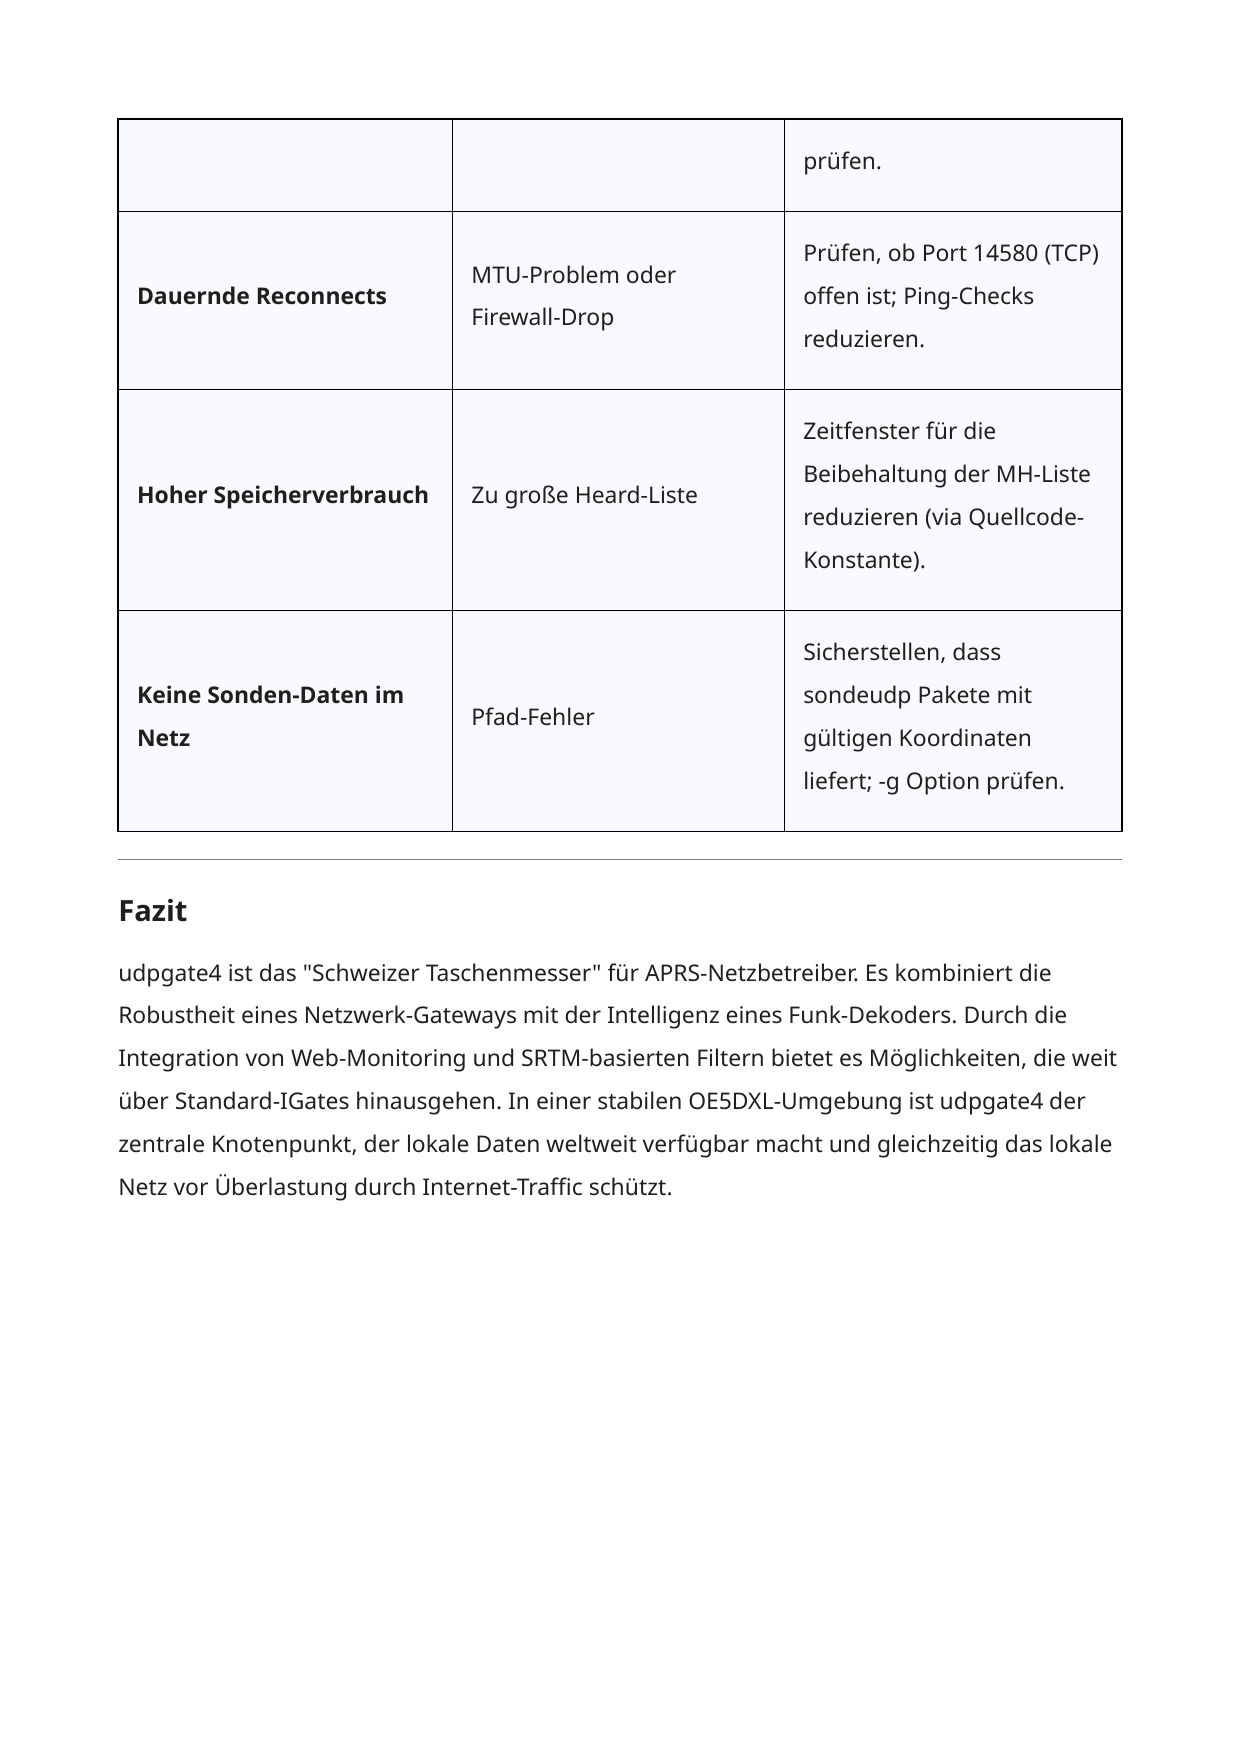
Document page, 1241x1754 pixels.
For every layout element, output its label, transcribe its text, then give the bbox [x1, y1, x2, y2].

table_cell Zeitfenster für die Beibehaltung der MH-Liste reduzieren (via Quellcode-Konstante). [785, 390, 1121, 610]
table_cell Zu große Heard-Liste [453, 390, 784, 610]
table_cell Dauernde Reconnects [119, 212, 452, 389]
subtitle Fazit [118, 890, 1122, 929]
table_cell Keine Sonden-Daten im Netz [119, 611, 452, 831]
table_cell Sicherstellen, dass sondeudp Pakete mit gültigen Koordinaten liefert; -g Option prüfen. [785, 611, 1121, 831]
table_cell prüfen. [785, 120, 1121, 211]
table_cell Hoher Speicherverbrauch [119, 390, 452, 610]
table_cell Prüfen, ob Port 14580 (TCP) offen ist; Ping-Checks reduzieren. [785, 212, 1121, 389]
table_cell Pfad-Fehler [453, 611, 784, 831]
table_cell [119, 120, 452, 211]
text udpgate4 ist das "Schweizer Taschenmesser" für APRS-Netzbetreiber. Es kombiniert die Robustheit eines Netzwerk-Gateways mit der Intelligenz eines Funk-Dekoders. Durch die Integration von Web-Monitoring und SRTM-basierten Filtern bietet es Möglichkeiten, die weit über Standard-IGates hinausgehen. In einer stabilen OE5DXL-Umgebung ist udpgate4 der zentrale Knotenpunkt, der lokale Daten weltweit verfügbar macht und gleichzeitig das lokale Netz vor Überlastung durch Internet-Traffic schützt. [118, 957, 1122, 1202]
table_cell [453, 120, 784, 211]
table_cell MTU-Problem oder Firewall-Drop [453, 212, 784, 389]
